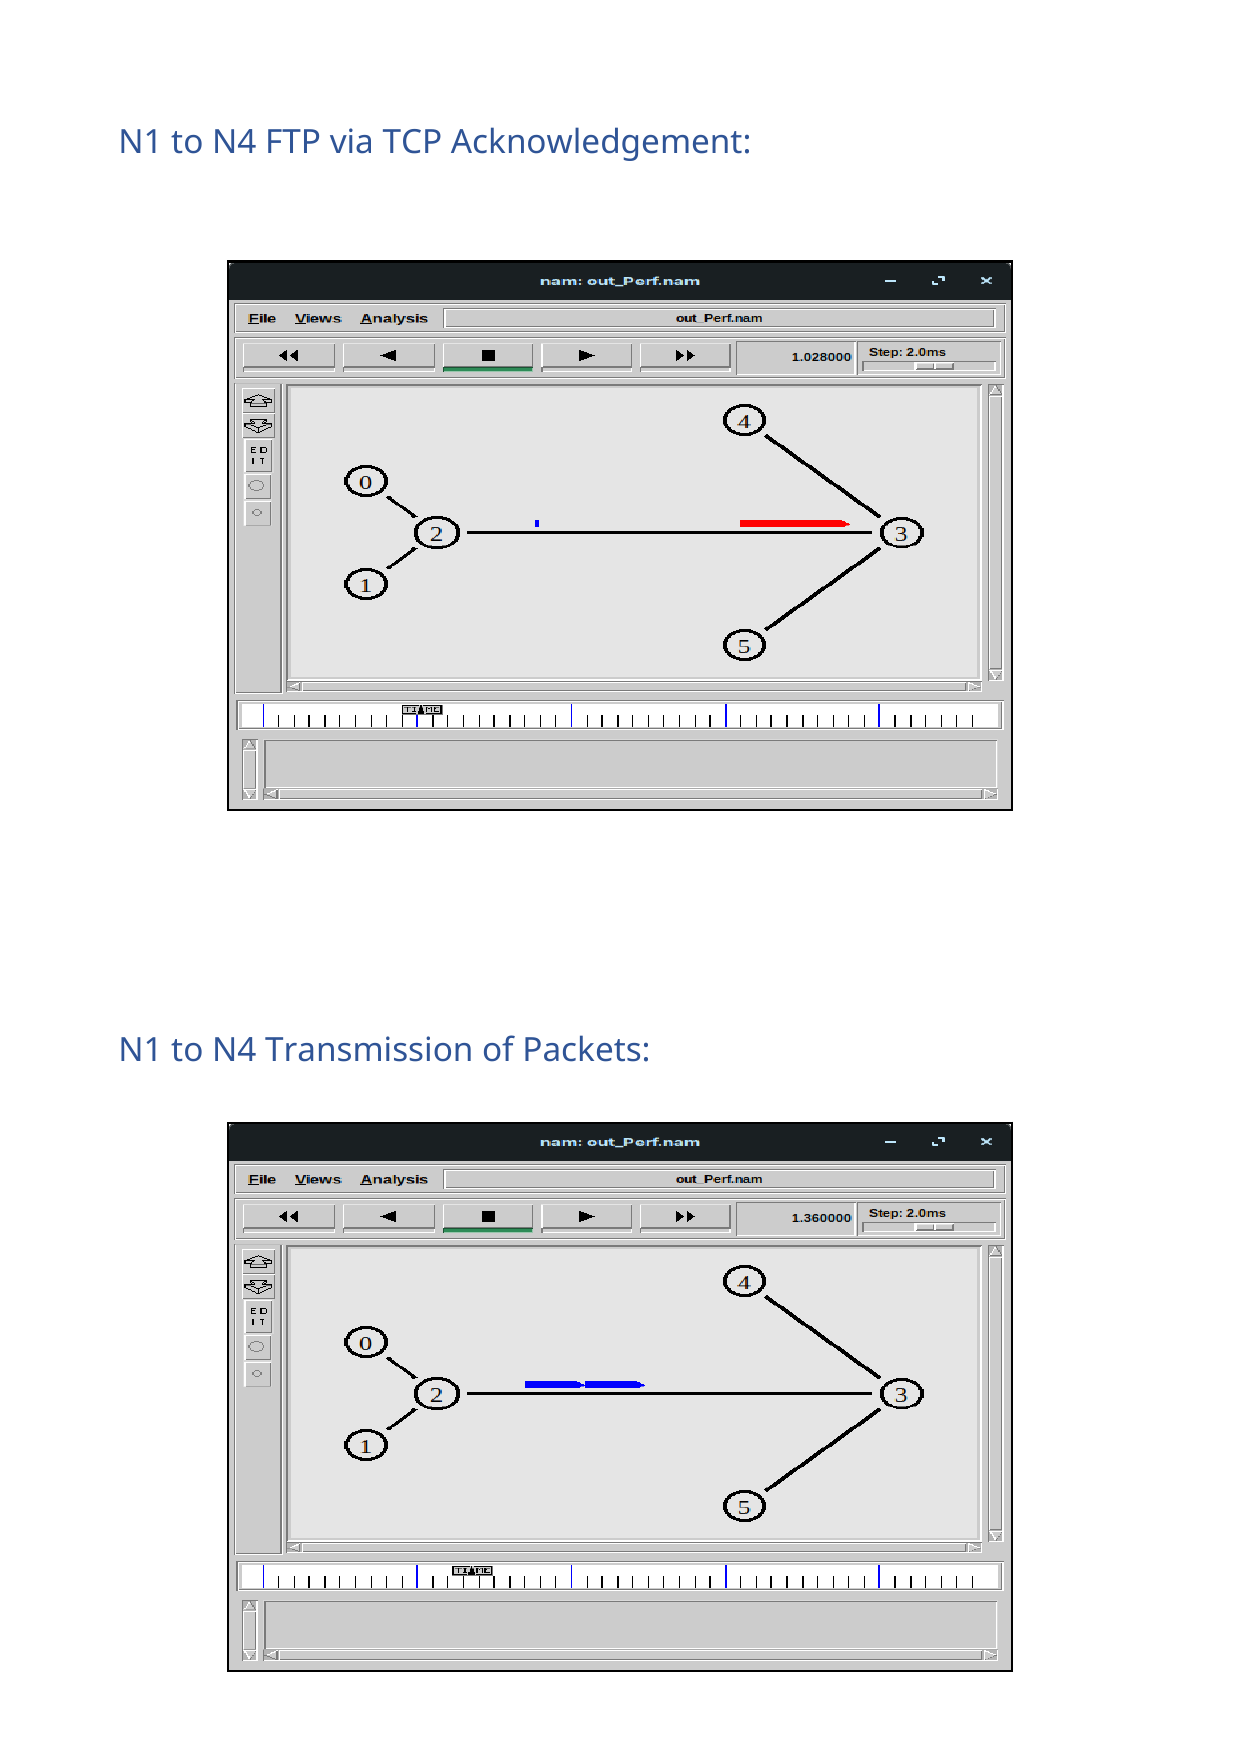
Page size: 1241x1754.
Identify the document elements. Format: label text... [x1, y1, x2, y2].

subtitle N1 to N4 FTP via TCP Acknowledgement: [118, 118, 1122, 163]
subtitle N1 to N4 Transmission of Packets: [118, 1026, 1122, 1072]
